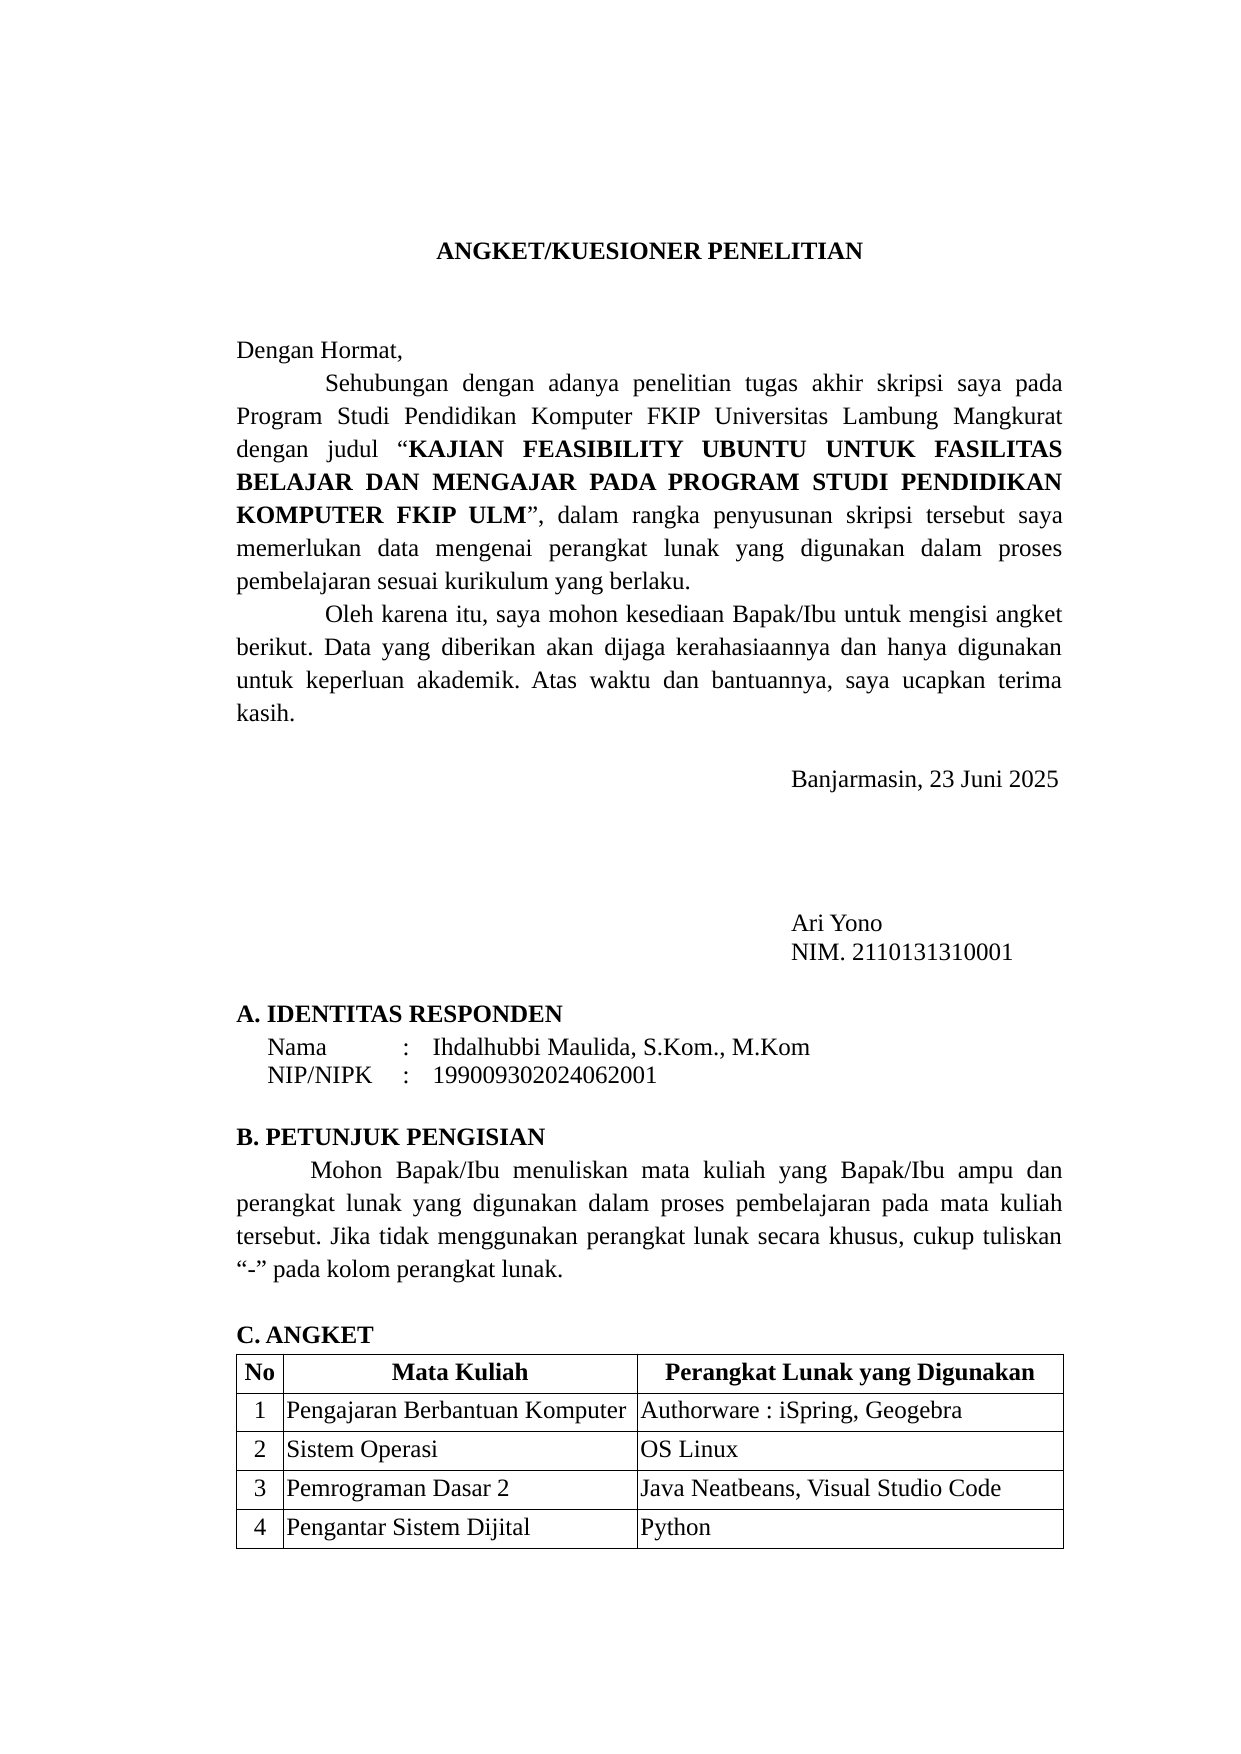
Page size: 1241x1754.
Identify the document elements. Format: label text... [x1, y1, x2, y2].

text A. IDENTITAS RESPONDEN [236, 999, 1063, 1028]
table_cell Pengajaran Berbantuan Komputer [284, 1394, 637, 1431]
table_cell 4 [237, 1510, 283, 1548]
table_cell Pemrograman Dasar 2 [284, 1471, 637, 1509]
table_header Nama [267, 1032, 402, 1061]
table_cell 2 [237, 1432, 283, 1470]
table_cell 3 [237, 1471, 283, 1509]
table_cell Authorware : iSpring, Geogebra [638, 1394, 1063, 1431]
table_header No [237, 1355, 283, 1392]
table_cell [236, 793, 791, 966]
table_cell Java Neatbeans, Visual Studio Code [638, 1471, 1063, 1509]
text Oleh karena itu, saya mohon kesediaan Bapak/Ibu untuk mengisi angket berikut. Data yang diberikan akan dijaga kerahasiaannya dan hanya digunakan untuk keperluan akademik. Atas waktu dan bantuannya, saya ucapkan terima kasih. [236, 599, 1063, 727]
table_cell 199009302024062001 [433, 1061, 1063, 1089]
table_header Mata Kuliah [284, 1355, 637, 1392]
text ANGKET/KUESIONER PENELITIAN [236, 236, 1063, 265]
table_cell OS Linux [638, 1432, 1063, 1470]
text Sehubungan dengan adanya penelitian tugas akhir skripsi saya pada Program Studi Pendidikan Komputer FKIP Universitas Lambung Mangkurat dengan judul “KAJIAN FEASIBILITY UBUNTU UNTUK FASILITAS BELAJAR DAN MENGAJAR PADA PROGRAM STUDI PENDIDIKAN KOMPUTER FKIP ULM”, dalam rangka penyusunan skripsi tersebut saya memerlukan data mengenai perangkat lunak yang digunakan dalam proses pembelajaran sesuai kurikulum yang berlaku. [236, 368, 1063, 595]
table_cell Pengantar Sistem Dijital [284, 1510, 637, 1548]
table_cell Ari Yono NIM. 2110131310001 [791, 793, 1063, 966]
table_cell Python [638, 1510, 1063, 1548]
table_header [236, 765, 791, 793]
table_cell Sistem Operasi [284, 1432, 637, 1470]
table_cell 1 [237, 1394, 283, 1431]
table_header Ihdalhubbi Maulida, S.Kom., M.Kom [433, 1032, 1063, 1061]
table_header Perangkat Lunak yang Digunakan [638, 1355, 1063, 1392]
text Dengan Hormat, [236, 335, 1063, 364]
table_header : [403, 1032, 432, 1061]
text C. ANGKET [236, 1321, 1063, 1349]
text B. PETUNJUK PENGISIAN [236, 1122, 1063, 1151]
table_cell : [403, 1061, 432, 1089]
table_header Banjarmasin, 23 Juni 2025 [791, 765, 1063, 793]
table_cell NIP/NIPK [267, 1061, 402, 1089]
text Mohon Bapak/Ibu menuliskan mata kuliah yang Bapak/Ibu ampu dan perangkat lunak yang digunakan dalam proses pembelajaran pada mata kuliah tersebut. Jika tidak menggunakan perangkat lunak secara khusus, cukup tuliskan “-” pada kolom perangkat lunak. [236, 1155, 1063, 1283]
